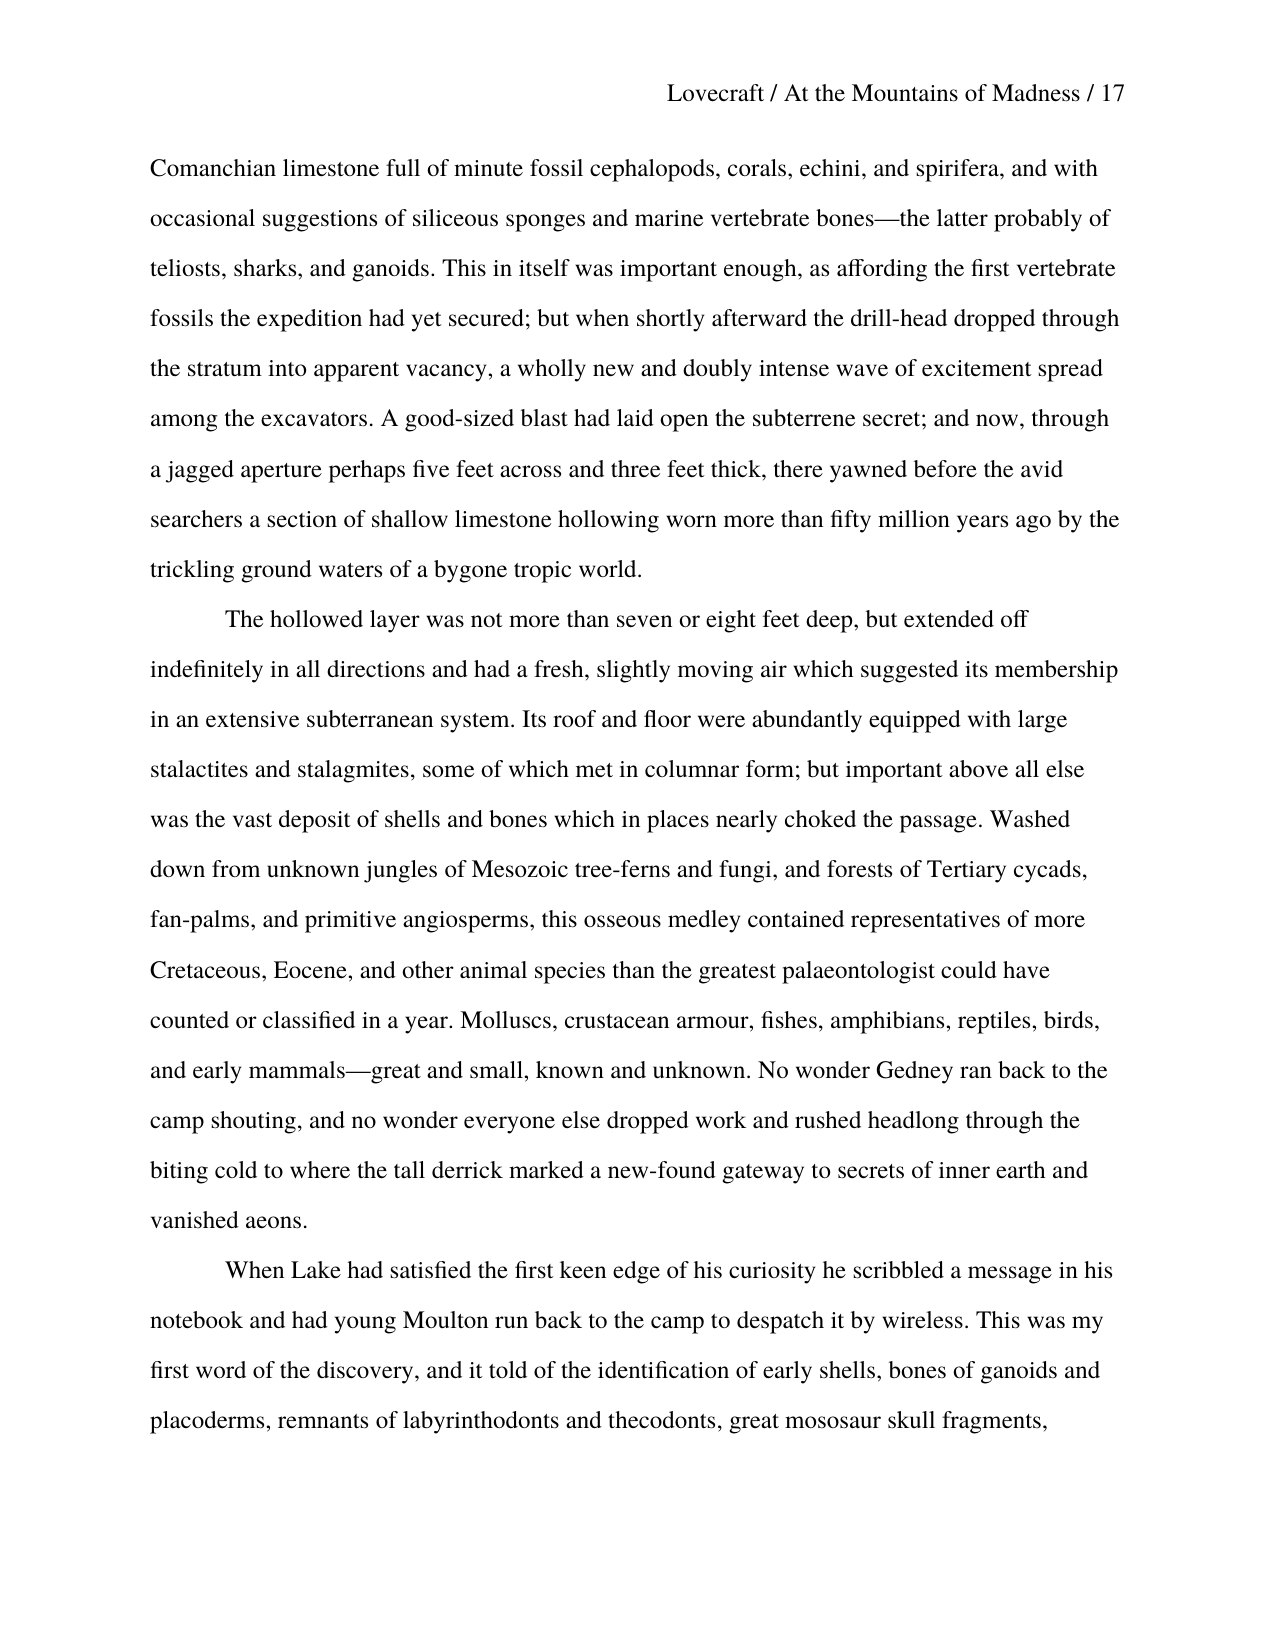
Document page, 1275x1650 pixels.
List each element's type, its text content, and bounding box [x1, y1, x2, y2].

text The hollowed layer was not more than seven or eight feet deep, but extended off indefinitely in all directions and had a fresh, slightly moving air which suggested its membership in an extensive subterranean system. Its roof and floor were abundantly equipped with large stalactites and stalagmites, some of which met in columnar form; but important above all else was the vast deposit of shells and bones which in places nearly choked the passage. Washed down from unknown jungles of Mesozoic tree-ferns and fungi, and forests of Tertiary cycads, fan-palms, and primitive angiosperms, this osseous medley contained representatives of more Cretaceous, Eocene, and other animal species than the greatest palaeontologist could have counted or classified in a year. Molluscs, crustacean armour, fishes, amphibians, reptiles, birds, and early mammals—great and small, known and unknown. No wonder Gedney ran back to the camp shouting, and no wonder everyone else dropped work and rushed headlong through the biting cold to where the tall derrick marked a new-found gateway to secrets of inner earth and vanished aeons. [150, 601, 1125, 1236]
text When Lake had satisfied the first keen edge of his curiosity he scribbled a message in his notebook and had young Moulton run back to the camp to despatch it by wireless. This was my first word of the discovery, and it told of the identification of early shells, bones of ganoids and placoderms, remnants of labyrinthodonts and thecodonts, great mososaur skull fragments, [150, 1252, 1125, 1436]
text Comanchian limestone full of minute fossil cephalopods, corals, echini, and spirifera, and with occasional suggestions of siliceous sponges and marine vertebrate bones—the latter probably of teliosts, sharks, and ganoids. This in itself was important enough, as affording the first vertebrate fossils the expedition had yet secured; but when shortly afterward the drill-head dropped through the stratum into apparent vacancy, a wholly new and doubly intense wave of excitement spread among the excavators. A good-sized blast had laid open the subterrene secret; and now, through a jagged aperture perhaps five feet across and three feet thick, there yawned before the avid searchers a section of shallow limestone hollowing worn more than fifty million years ago by the trickling ground waters of a bygone tropic world. [150, 150, 1125, 584]
